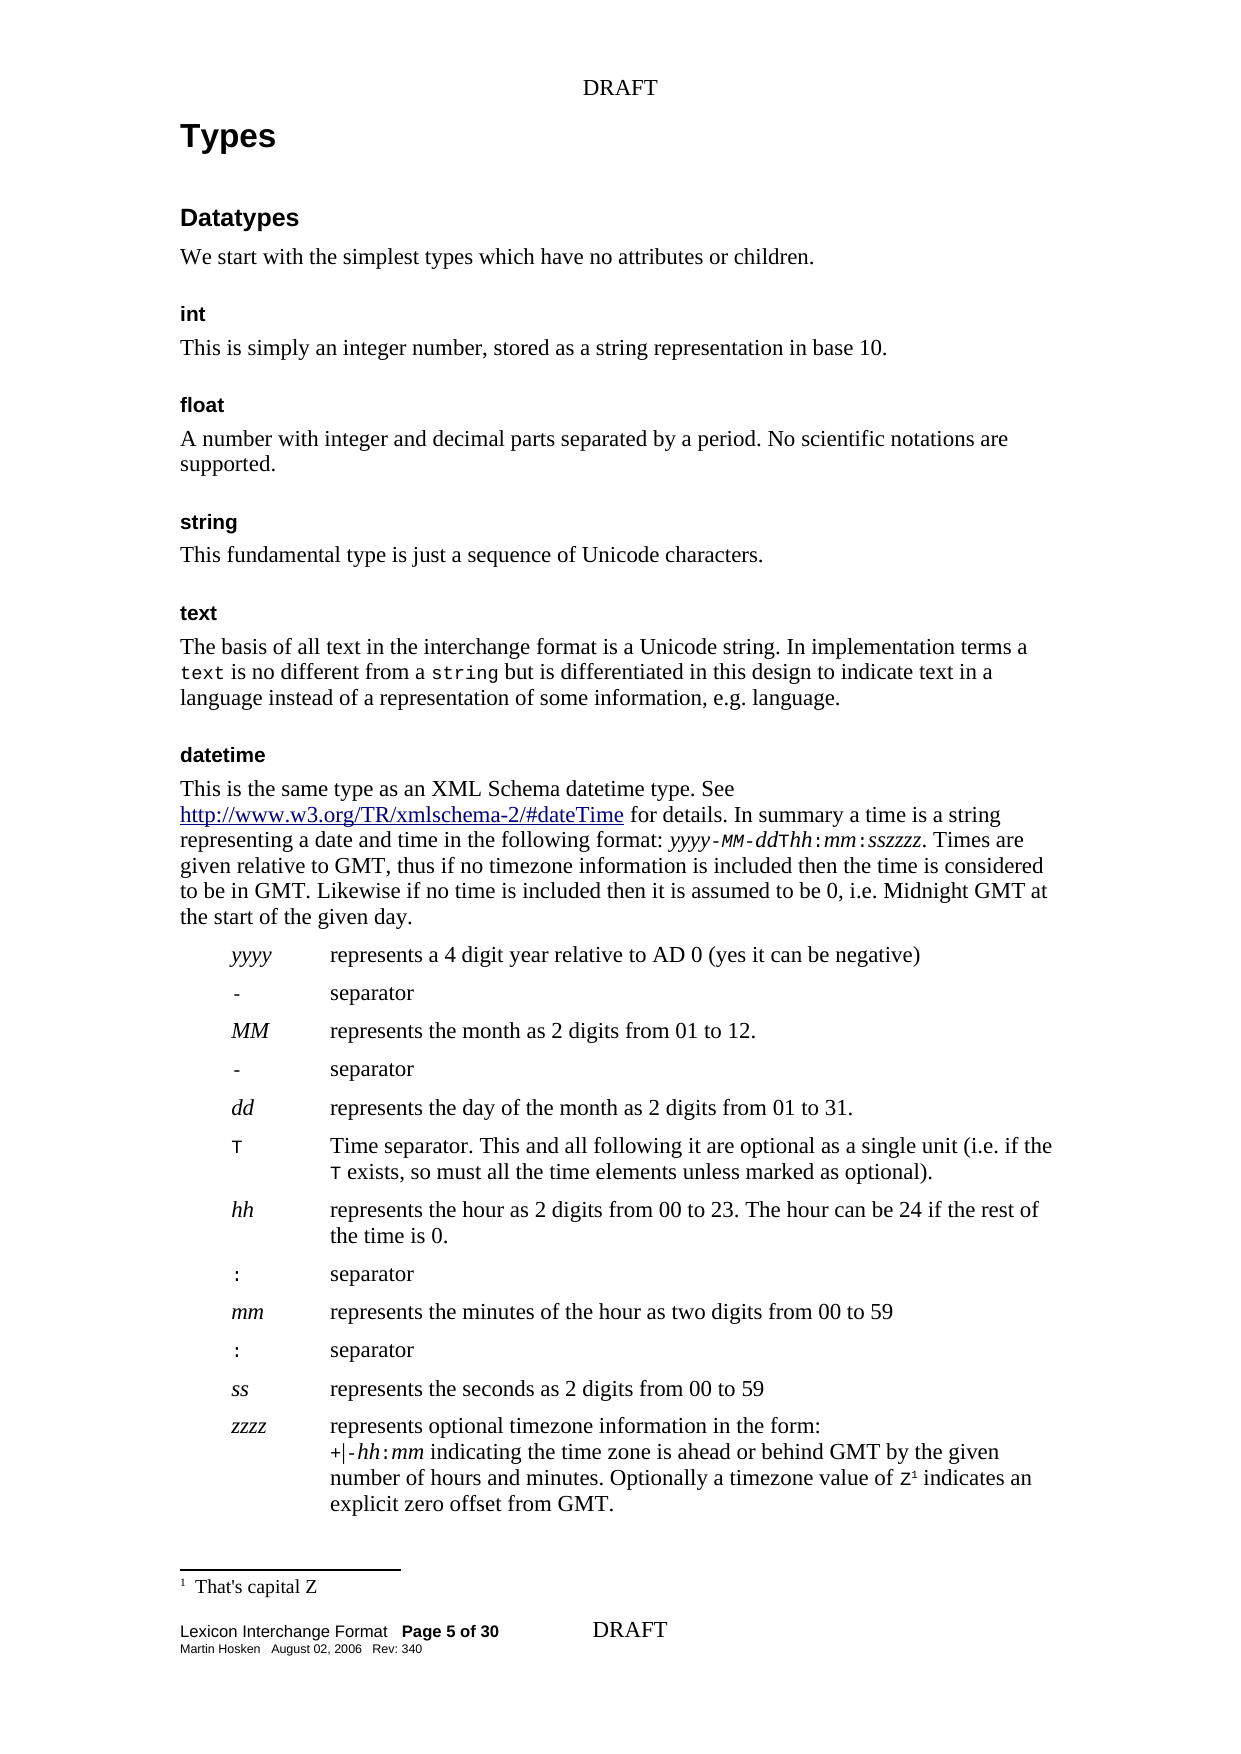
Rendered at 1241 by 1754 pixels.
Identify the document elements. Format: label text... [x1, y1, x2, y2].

text We start with the simplest types which have no attributes or children. [180, 244, 1061, 269]
text ss represents the seconds as 2 digits from 00 to 59 [231, 1376, 1061, 1401]
text : separator [231, 1337, 1061, 1363]
subtitle Types [180, 117, 1061, 154]
subtitle datetime [180, 744, 1061, 767]
subtitle text [180, 601, 1061, 625]
text This is the same type as an XML Schema datetime type. See http://www.w3.org/TR/xmlschema-2/#dateTime for details. In summary a time is a string representing a date and time in the following format: yyyy-MM-ddThh:mm:sszzzz. Times are given relative to GMT, thus if no timezone information is included then the time is considered to be in GMT. Likewise if no time is included then it is assumed to be 0, i.e. Midnight GMT at the start of the given day. [180, 776, 1061, 929]
subtitle float [180, 394, 1061, 417]
text zzzz represents optional timezone information in the form: +|-hh:mm indicating the time zone is ahead or behind GMT by the given number of hours and minutes. Optionally a timezone value of Z indicates an explicit zero offset from GMT. [231, 1413, 1061, 1516]
text MM represents the month as 2 digits from 01 to 12. [231, 1018, 1061, 1044]
text This fundamental type is just a sequence of Unicode characters. [180, 542, 1061, 568]
text - separator [231, 980, 1061, 1006]
text The basis of all text in the interchange format is a Unicode string. In implementation terms a text is no different from a string but is differentiated in this design to indicate text in a language instead of a representation of some information, e.g. language. [180, 634, 1061, 711]
text dd represents the day of the month as 2 digits from 01 to 31. [231, 1095, 1061, 1120]
text T Time separator. This and all following it are optional as a single unit (i.e. if the T exists, so must all the time elements unless marked as optional). [231, 1133, 1061, 1185]
text yyyy represents a 4 digit year relative to AD 0 (yes it can be negative) [231, 942, 1061, 967]
text - separator [231, 1056, 1061, 1082]
text hh represents the hour as 2 digits from 00 to 23. The hour can be 24 if the rest of the time is 0. [231, 1197, 1061, 1248]
text That's capital Z [180, 1576, 1061, 1598]
subtitle string [180, 510, 1061, 533]
text : separator [231, 1261, 1061, 1287]
text A number with integer and decimal parts separated by a period. No scientific notations are supported. [180, 426, 1061, 477]
text mm represents the minutes of the hour as two digits from 00 to 59 [231, 1299, 1061, 1324]
subtitle int [180, 303, 1061, 326]
text This is simply an integer number, stored as a string representation in base 10. [180, 335, 1061, 360]
subtitle Datatypes [180, 204, 1061, 232]
